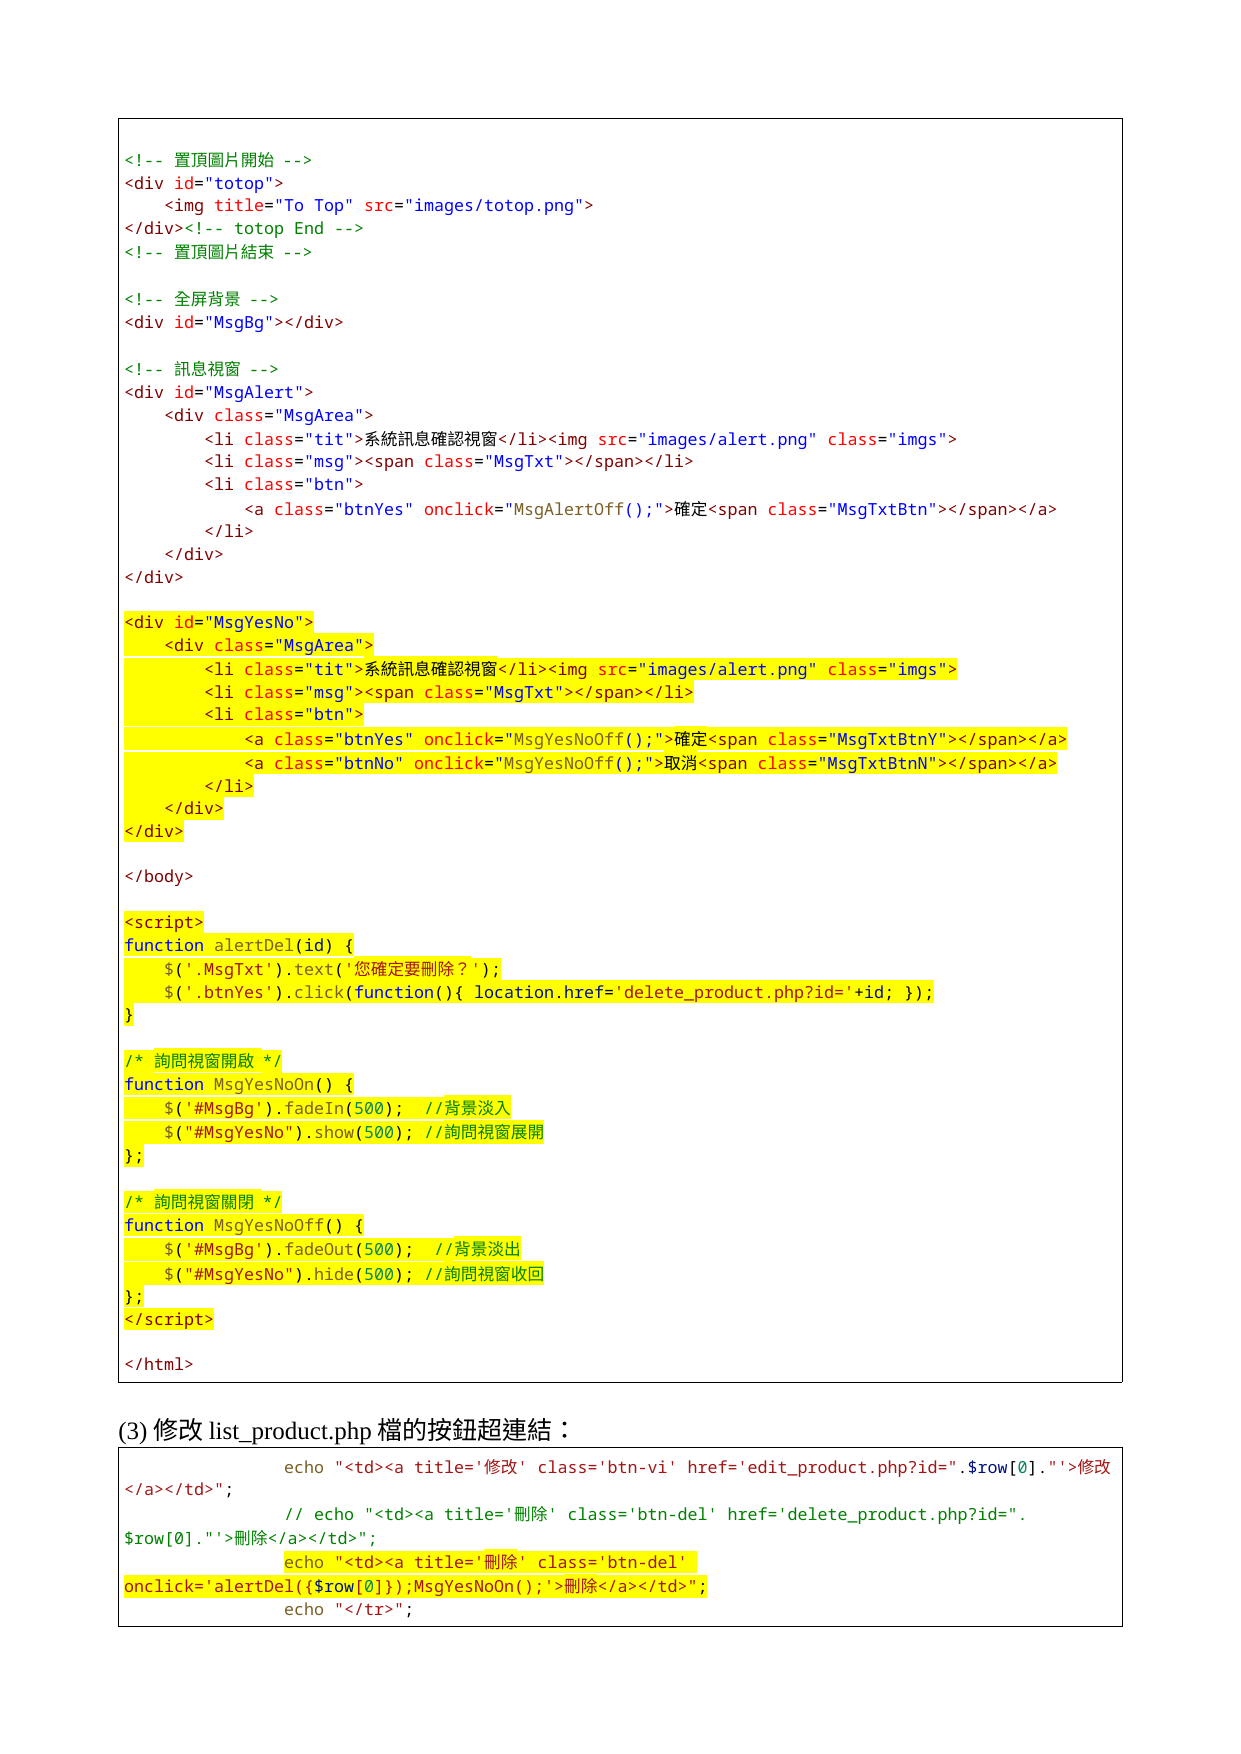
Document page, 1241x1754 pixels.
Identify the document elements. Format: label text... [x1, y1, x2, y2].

table_header <!-- 置頂圖片開始 --> <div id="totop"> <img title="To Top" src="images/totop.png"> </div><!-- totop End --> <!-- 置頂圖片結束 --> <!-- 全屏背景 --> <div id="MsgBg"></div> <!-- 訊息視窗 --> <div id="MsgAlert"> <div class="MsgArea"> <li class="tit">系統訊息確認視窗</li><img src="images/alert.png" class="imgs"> <li class="msg"><span class="MsgTxt"></span></li> <li class="btn"> <a class="btnYes" onclick="MsgAlertOff();">確定<span class="MsgTxtBtn"></span></a> </li> </div> </div> <div id="MsgYesNo"> <div class="MsgArea"> <li class="tit">系統訊息確認視窗</li><img src="images/alert.png" class="imgs"> <li class="msg"><span class="MsgTxt"></span></li> <li class="btn"> <a class="btnYes" onclick="MsgYesNoOff();">確定<span class="MsgTxtBtnY"></span></a> <a class="btnNo" onclick="MsgYesNoOff();">取消<span class="MsgTxtBtnN"></span></a> </li> </div> </div> </body> <script> function alertDel(id) { $('.MsgTxt').text('您確定要刪除？'); $('.btnYes').click(function(){ location.href='delete_product.php?id='+id; }); } /* 詢問視窗開啟 */ function MsgYesNoOn() { $('#MsgBg').fadeIn(500); //背景淡入 $("#MsgYesNo").show(500); //詢問視窗展開 }; /* 詢問視窗關閉 */ function MsgYesNoOff() { $('#MsgBg').fadeOut(500); //背景淡出 $("#MsgYesNo").hide(500); //詢問視窗收回 }; </script> </html> [119, 119, 1122, 1381]
table_header echo "<td><a title='修改' class='btn-vi' href='edit_product.php?id=".$row[0]."'>修改</a></td>"; // echo "<td><a title='刪除' class='btn-del' href='delete_product.php?id=".$row[0]."'>刪除</a></td>"; echo "<td><a title='刪除' class='btn-del' onclick='alertDel({$row[0]});MsgYesNoOn();'>刪除</a></td>"; echo "</tr>"; [119, 1448, 1122, 1626]
text (3) 修改list_product.php檔的按鈕超連結： [118, 1411, 1122, 1447]
